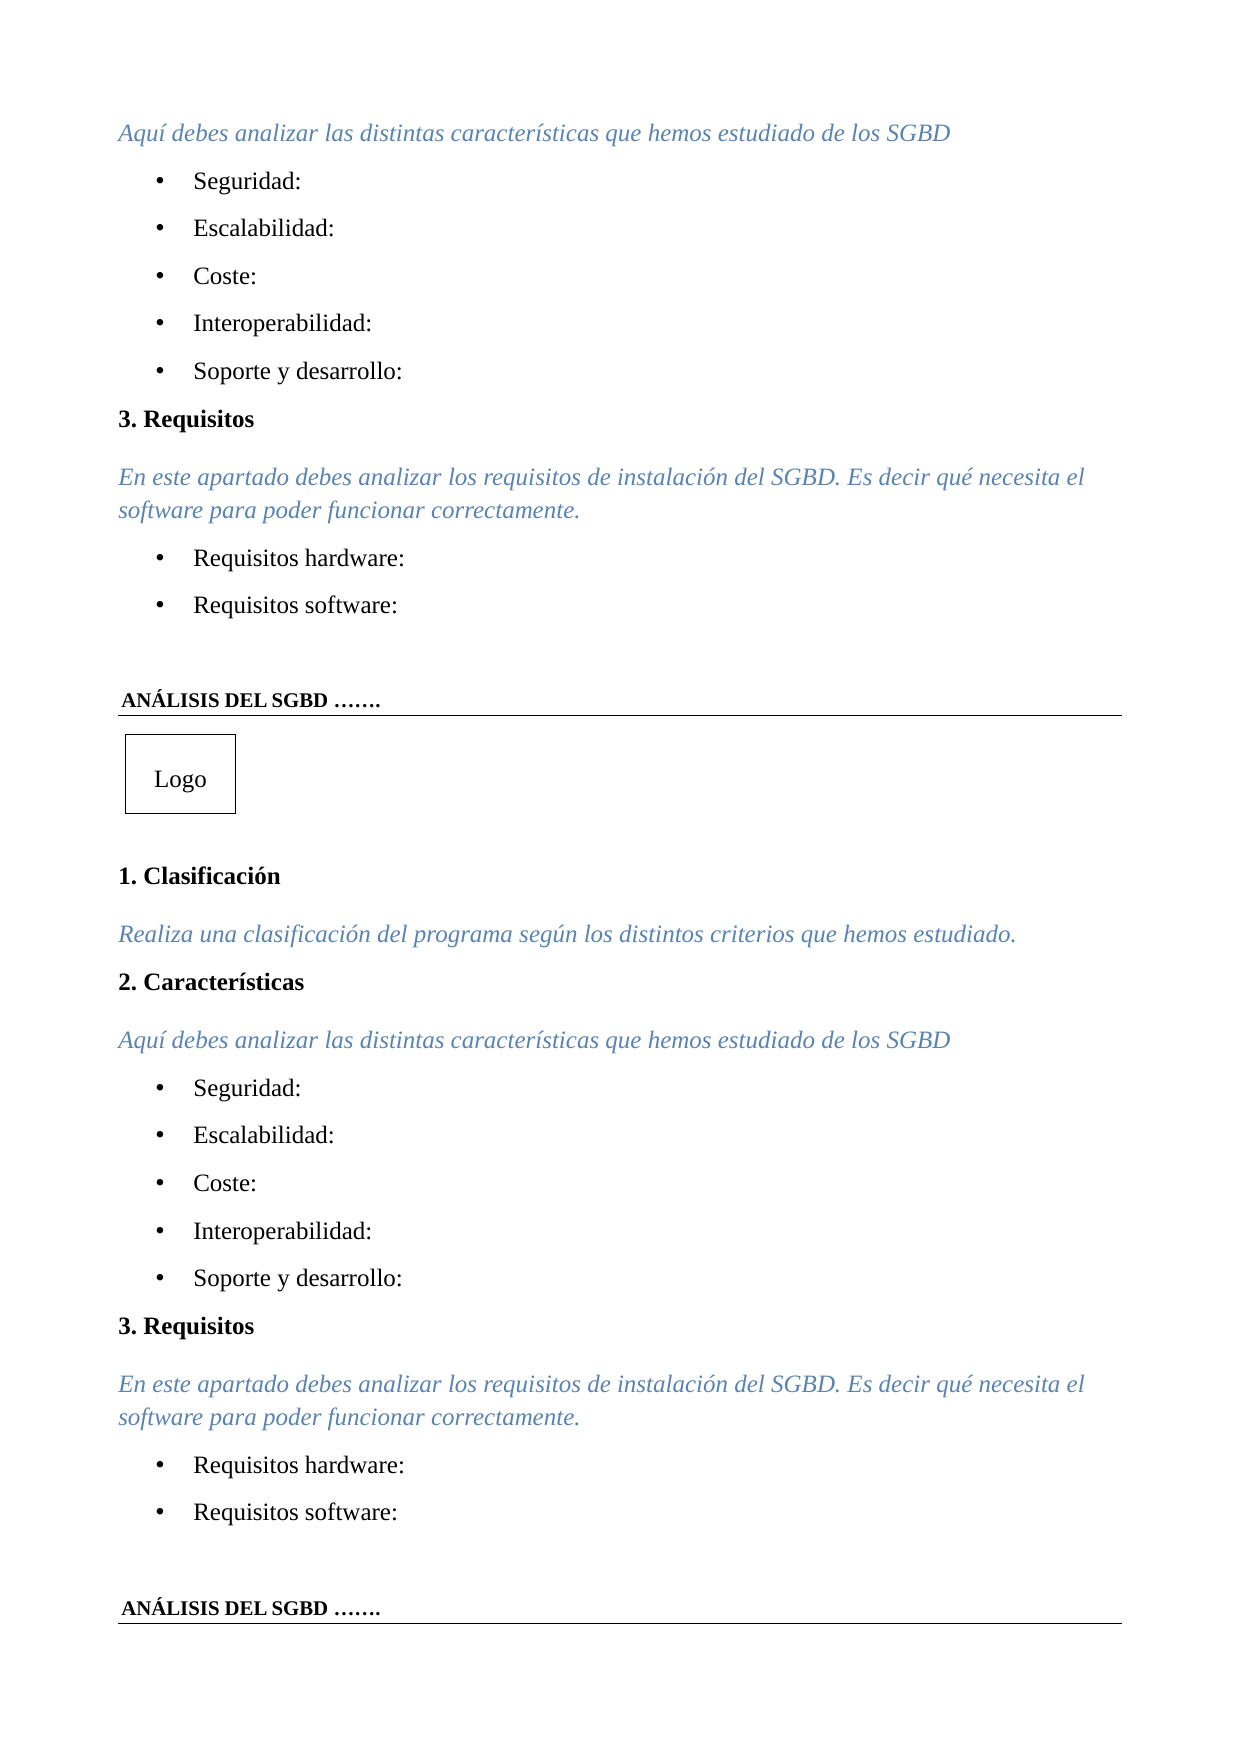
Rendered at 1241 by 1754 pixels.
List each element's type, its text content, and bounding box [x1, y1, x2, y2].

text 2. Características [118, 967, 1122, 996]
list Escalabilidad: [156, 213, 1122, 242]
list Requisitos hardware: [156, 543, 1122, 571]
list Requisitos software: [156, 1497, 1122, 1526]
list Coste: [156, 261, 1122, 290]
list Soporte y desarrollo: [156, 1263, 1122, 1292]
list Interoperabilidad: [156, 1216, 1122, 1244]
list Seguridad: [156, 1073, 1122, 1102]
list Escalabilidad: [156, 1121, 1122, 1149]
text 1. Clasificación [118, 861, 1122, 890]
text 3. Requisitos [118, 1311, 1122, 1340]
list Seguridad: [156, 166, 1122, 194]
list Interoperabilidad: [156, 308, 1122, 337]
text En este apartado debes analizar los requisitos de instalación del SGBD. Es decir qué necesita el software para poder funcionar correctamente. [118, 462, 1122, 524]
list Soporte y desarrollo: [156, 356, 1122, 385]
list Requisitos hardware: [156, 1450, 1122, 1479]
text ANÁLISIS DEL SGBD ……. [118, 1593, 1122, 1623]
text ANÁLISIS DEL SGBD ……. [118, 685, 1122, 715]
list Coste: [156, 1168, 1122, 1197]
text Aquí debes analizar las distintas características que hemos estudiado de los SGBD [118, 118, 1122, 147]
text Aquí debes analizar las distintas características que hemos estudiado de los SGBD [118, 1025, 1122, 1054]
text Realiza una clasificación del programa según los distintos criterios que hemos estudiado. [118, 919, 1122, 948]
text 3. Requisitos [118, 404, 1122, 432]
text En este apartado debes analizar los requisitos de instalación del SGBD. Es decir qué necesita el software para poder funcionar correctamente. [118, 1369, 1122, 1431]
list Requisitos software: [156, 590, 1122, 619]
